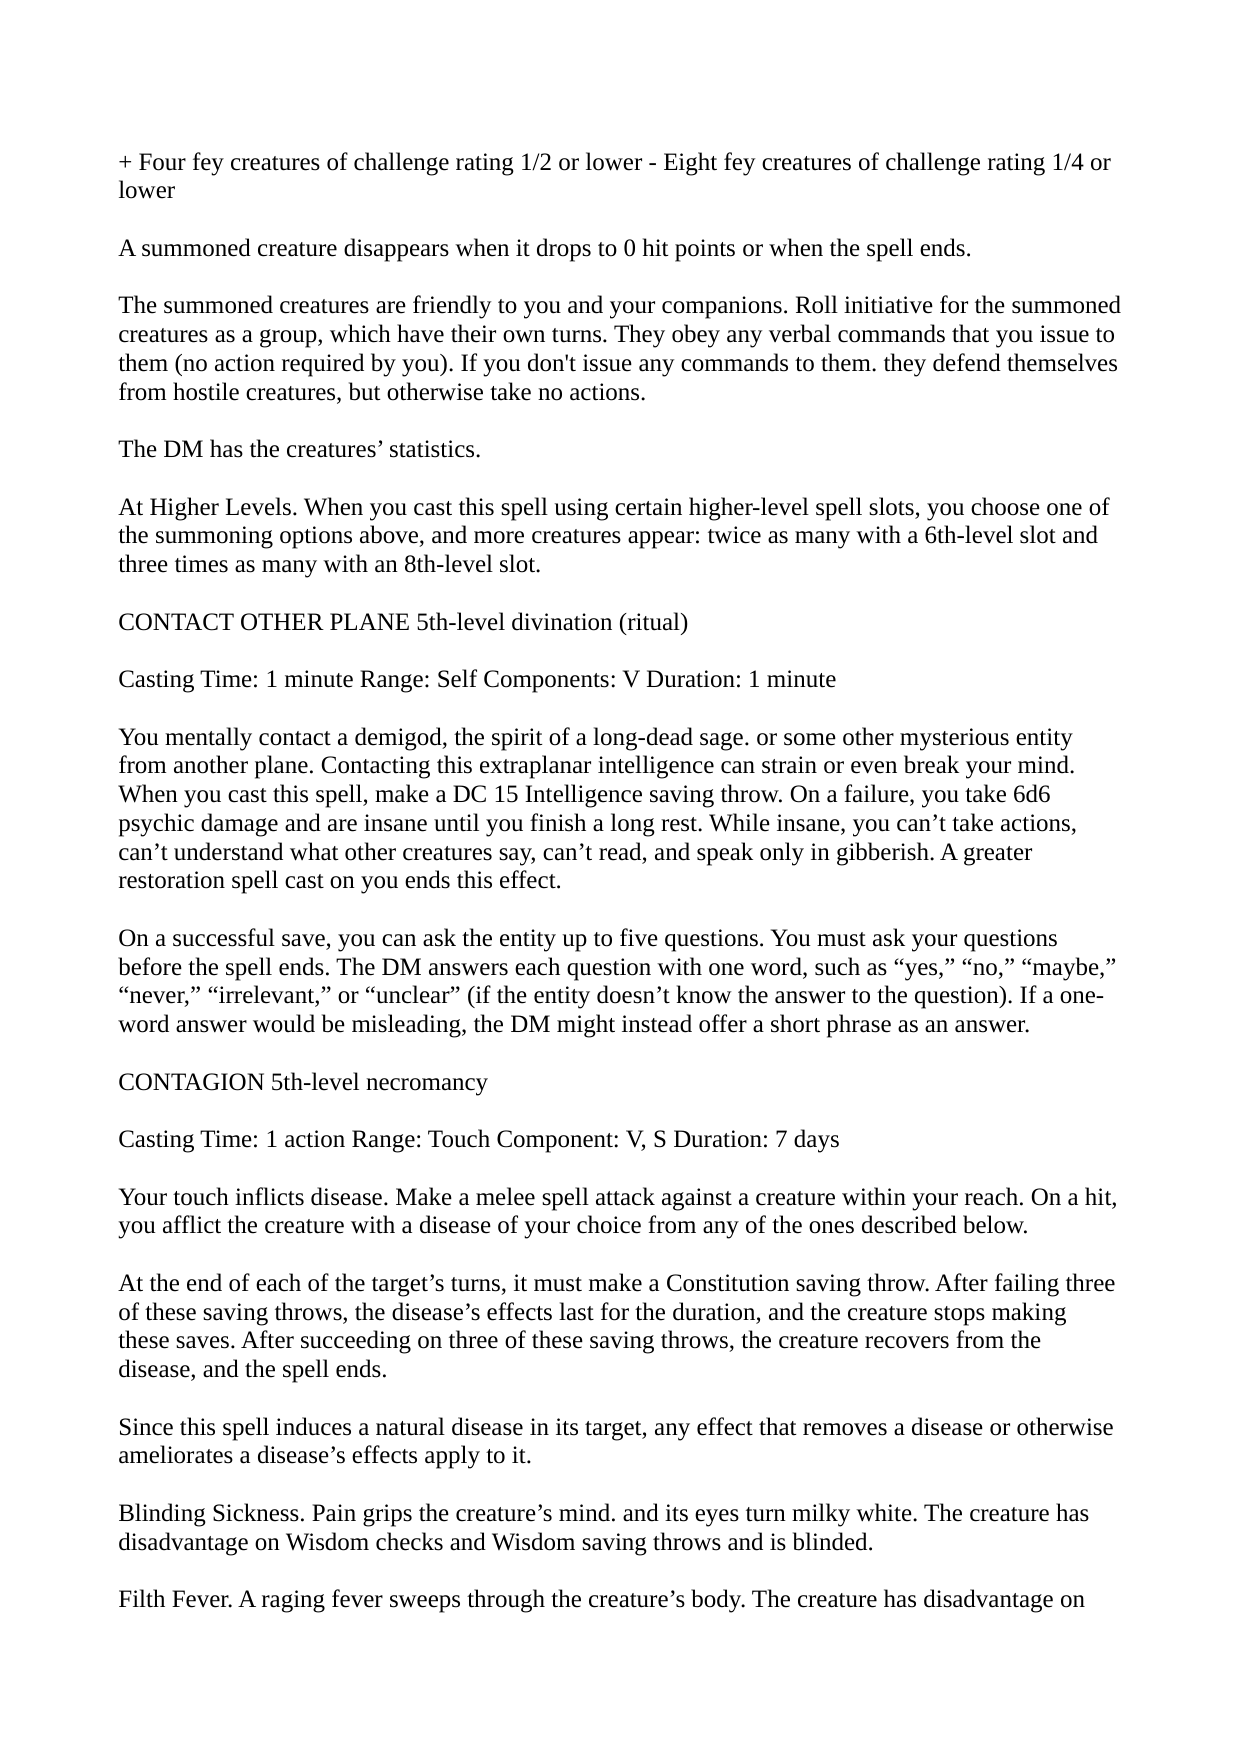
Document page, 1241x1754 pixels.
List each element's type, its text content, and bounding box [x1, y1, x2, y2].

text CONTAGION 5th-level necromancy [118, 1067, 1122, 1096]
text Since this spell induces a natural disease in its target, any effect that removes a disease or otherwise ameliorates a disease’s effects apply to it. [118, 1412, 1122, 1469]
text Filth Fever. A raging fever sweeps through the creature’s body. The creature has disadvantage on [118, 1584, 1122, 1613]
text Casting Time: 1 action Range: Touch Component: V, S Duration: 7 days [118, 1124, 1122, 1153]
text A summoned creature disappears when it drops to 0 hit points or when the spell ends. [118, 233, 1122, 262]
text At Higher Levels. When you cast this spell using certain higher-level spell slots, you choose one of the summoning options above, and more creatures appear: twice as many with a 6th-level slot and three times as many with an 8th-level slot. [118, 492, 1122, 578]
text Casting Time: 1 minute Range: Self Components: V Duration: 1 minute [118, 664, 1122, 693]
text The DM has the creatures’ statistics. [118, 434, 1122, 463]
text On a successful save, you can ask the entity up to five questions. You must ask your questions before the spell ends. The DM answers each question with one word, such as “yes,” “no,” “maybe,” “never,” “irrelevant,” or “unclear” (if the entity doesn’t know the answer to the question). If a one-word answer would be misleading, the DM might instead offer a short phrase as an answer. [118, 923, 1122, 1038]
text The summoned creatures are friendly to you and your companions. Roll initiative for the summoned creatures as a group, which have their own turns. They obey any verbal commands that you issue to them (no action required by you). If you don't issue any commands to them. they defend themselves from hostile creatures, but otherwise take no actions. [118, 291, 1122, 406]
text + Four fey creatures of challenge rating 1/2 or lower - Eight fey creatures of challenge rating 1/4 or lower [118, 147, 1122, 204]
text At the end of each of the target’s turns, it must make a Constitution saving throw. After failing three of these saving throws, the disease’s effects last for the duration, and the creature stops making these saves. After succeeding on three of these saving throws, the creature recovers from the disease, and the spell ends. [118, 1268, 1122, 1383]
text Blinding Sickness. Pain grips the creature’s mind. and its eyes turn milky white. The creature has disadvantage on Wisdom checks and Wisdom saving throws and is blinded. [118, 1498, 1122, 1556]
text Your touch inflicts disease. Make a melee spell attack against a creature within your reach. On a hit, you afflict the creature with a disease of your choice from any of the ones described below. [118, 1182, 1122, 1239]
text You mentally contact a demigod, the spirit of a long-dead sage. or some other mysterious entity from another plane. Contacting this extraplanar intelligence can strain or even break your mind. When you cast this spell, make a DC 15 Intelligence saving throw. On a failure, you take 6d6 psychic damage and are insane until you finish a long rest. While insane, you can’t take actions, can’t understand what other creatures say, can’t read, and speak only in gibberish. A greater restoration spell cast on you ends this effect. [118, 722, 1122, 894]
text CONTACT OTHER PLANE 5th-level divination (ritual) [118, 607, 1122, 636]
